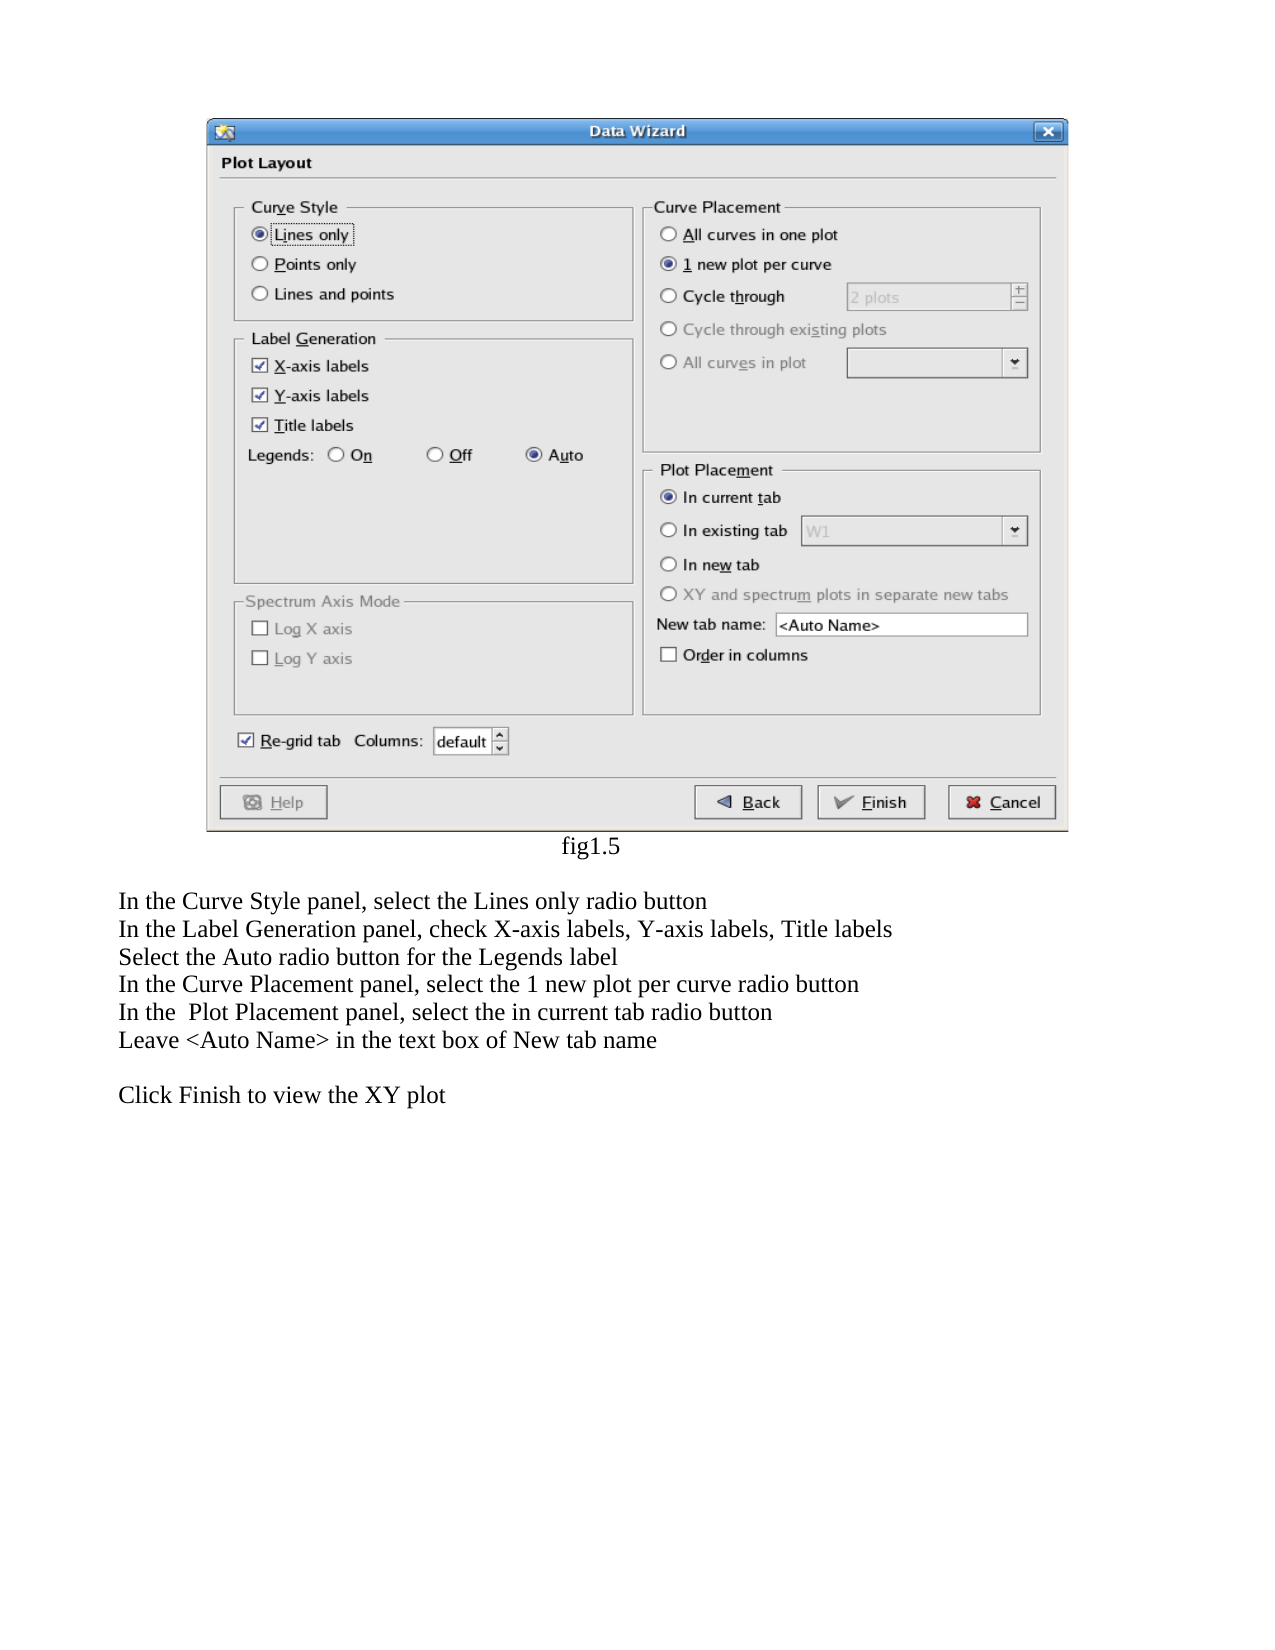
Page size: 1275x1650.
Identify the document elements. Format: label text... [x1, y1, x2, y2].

text Leave <Auto Name> in the text box of New tab name [118, 1026, 1157, 1053]
text Select the Auto radio button for the Legends label [118, 943, 1157, 970]
text In the Plot Placement panel, select the in current tab radio button [118, 998, 1157, 1026]
text Click Finish to view the XY plot [118, 1081, 1157, 1109]
text In the Curve Style panel, select the Lines only radio button [118, 887, 1157, 915]
text In the Label Generation panel, check X-axis labels, Y-axis labels, Title labels [118, 915, 1157, 943]
text fig1.5 [118, 118, 1157, 859]
picture [206, 118, 1069, 832]
text In the Curve Placement panel, select the 1 new plot per curve radio button [118, 970, 1157, 998]
